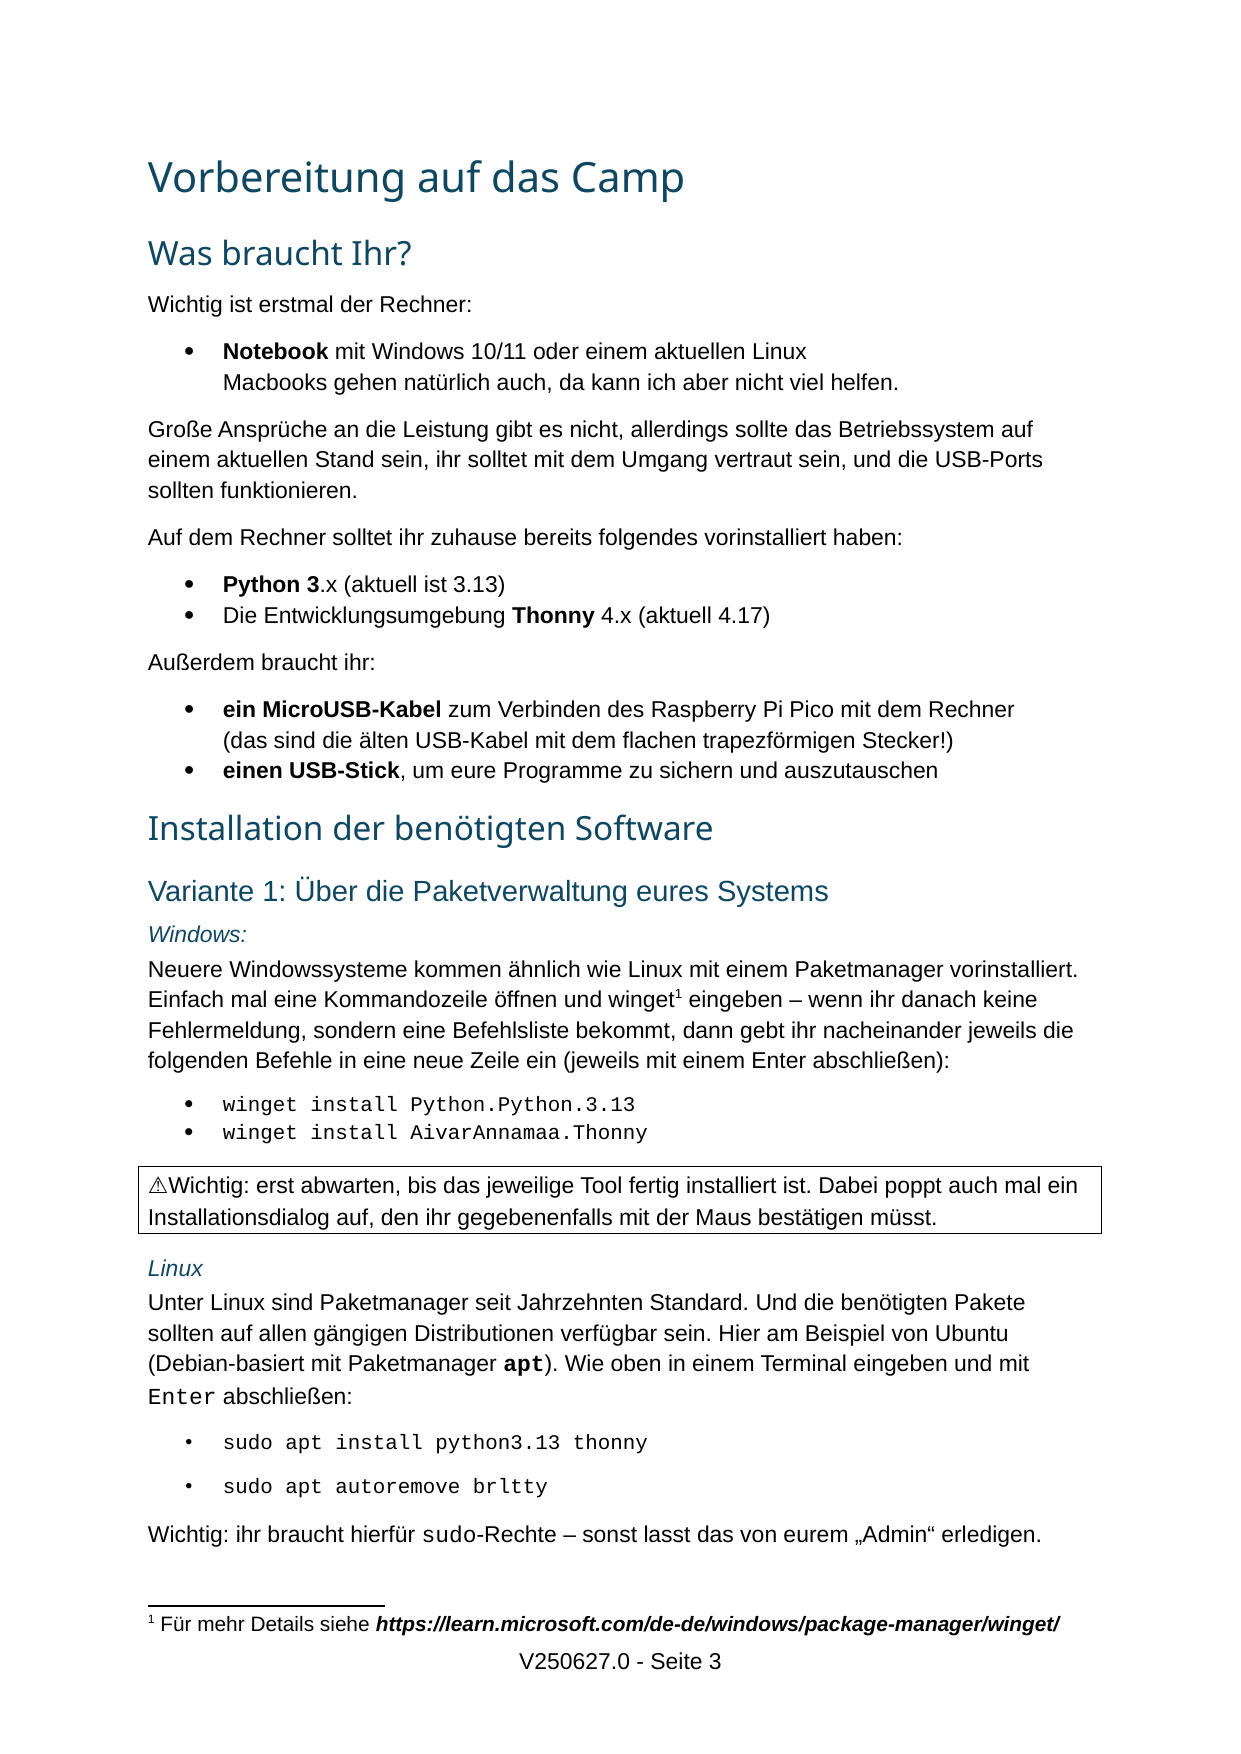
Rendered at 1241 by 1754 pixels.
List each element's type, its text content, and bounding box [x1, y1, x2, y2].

list Notebook mit Windows 10/11 oder einem aktuellen Linux [185, 338, 1093, 364]
text Unter Linux sind Paketmanager seit Jahrzehnten Standard. Und die benötigten Pakete sollten auf allen gängigen Distributionen verfügbar sein. Hier am Beispiel von Ubuntu (Debian-basiert mit Paketmanager apt). Wie oben in einem Terminal eingeben und mit Enter abschließen: [148, 1289, 1093, 1411]
subtitle Was braucht Ihr? [148, 230, 1093, 276]
list Macbooks gehen natürlich auch, da kann ich aber nicht viel helfen. [223, 369, 1093, 395]
text Außerdem braucht ihr: [148, 649, 1093, 675]
text Große Ansprüche an die Leistung gibt es nicht, allerdings sollte das Betriebssystem auf einem aktuellen Stand sein, ihr solltet mit dem Umgang vertraut sein, und die USB-Ports sollten funktionieren. [148, 416, 1093, 503]
text Wichtig: ihr braucht hierfür sudo-Rechte – sonst lasst das von eurem „Admin“ erledigen. [148, 1521, 1093, 1549]
list sudo apt install python3.13 thonny [185, 1432, 1093, 1456]
text Neuere Windowssysteme kommen ähnlich wie Linux mit einem Paketmanager vorinstalliert. Einfach mal eine Kommandozeile öffnen und winget eingeben – wenn ihr danach keine Fehlermeldung, sondern eine Befehlsliste bekommt, dann gebt ihr nacheinander jeweils die folgenden Befehle in eine neue Zeile ein (jeweils mit einem Enter abschließen): [148, 956, 1093, 1073]
list Python 3.x (aktuell ist 3.13) [185, 571, 1093, 598]
list winget install Python.Python.3.13 [185, 1094, 1093, 1118]
subtitle Windows: [148, 921, 1093, 947]
list sudo apt autoremove brltty [185, 1476, 1093, 1500]
subtitle Installation der benötigten Software [148, 804, 1093, 850]
subtitle Variante 1: Über die Paketverwaltung eures Systems [148, 874, 1093, 907]
text Wichtig ist erstmal der Rechner: [148, 291, 1093, 317]
subtitle Vorbereitung auf das Camp [148, 148, 1093, 204]
text ⚠️Wichtig: erst abwarten, bis das jeweilige Tool fertig installiert ist. Dabei poppt auch mal ein Installationsdialog auf, den ihr gegebenenfalls mit der Maus bestätigen müsst. [139, 1167, 1101, 1233]
list winget install AivarAnnamaa.Thonny [185, 1122, 1093, 1145]
list Die Entwicklungsumgebung Thonny 4.x (aktuell 4.17) [185, 602, 1093, 628]
list einen USB-Stick, um eure Programme zu sichern und auszutauschen [185, 757, 1093, 784]
list ein MicroUSB-Kabel zum Verbinden des Raspberry Pi Pico mit dem Rechner (das sind die älten USB-Kabel mit dem flachen trapezförmigen Stecker!) [185, 696, 1093, 753]
text Für mehr Details siehe https://learn.microsoft.com/de-de/windows/package-manager/winget/ [148, 1612, 1093, 1636]
subtitle Linux [148, 1255, 1093, 1281]
text Auf dem Rechner solltet ihr zuhause bereits folgendes vorinstalliert haben: [148, 524, 1093, 551]
